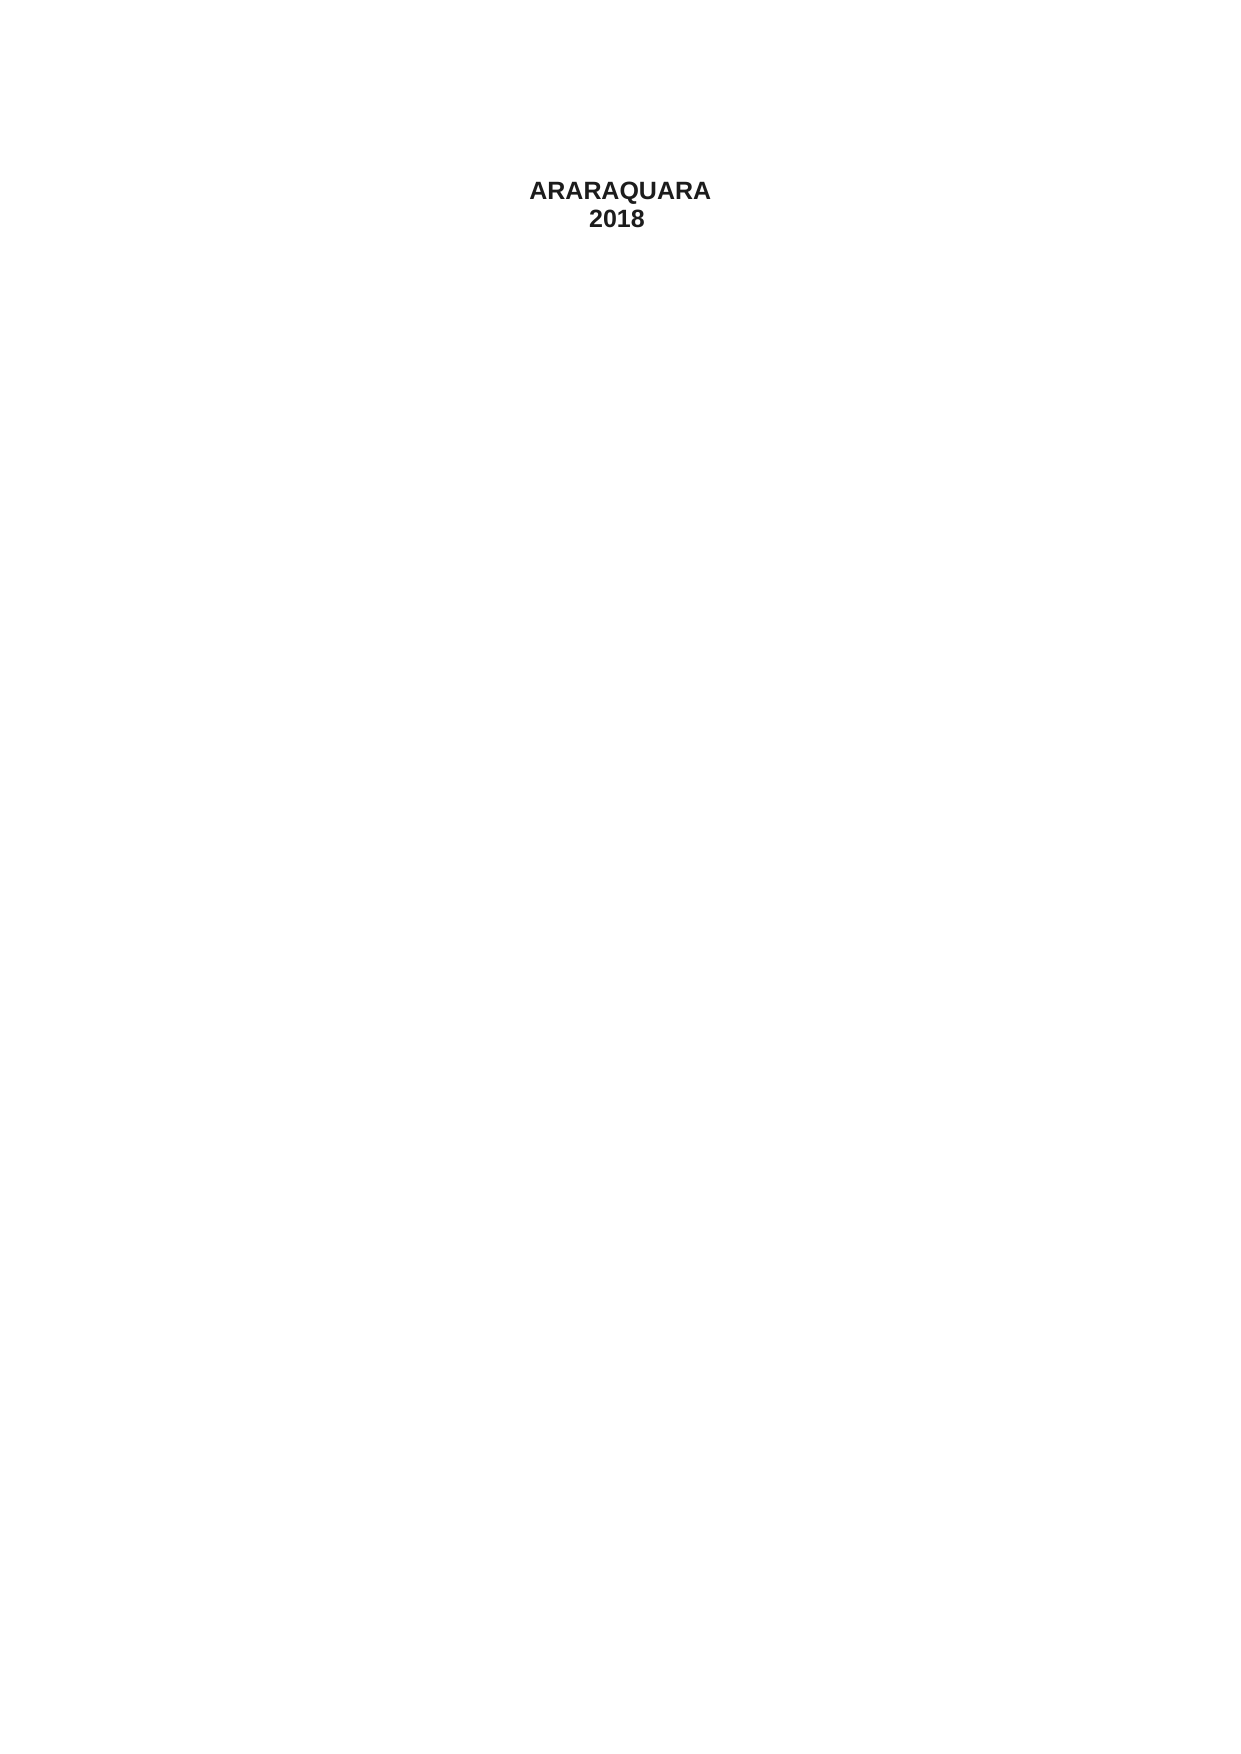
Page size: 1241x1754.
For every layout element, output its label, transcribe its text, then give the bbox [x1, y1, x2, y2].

text 2018 [118, 204, 1122, 233]
text ARARAQUARA [118, 176, 1122, 204]
